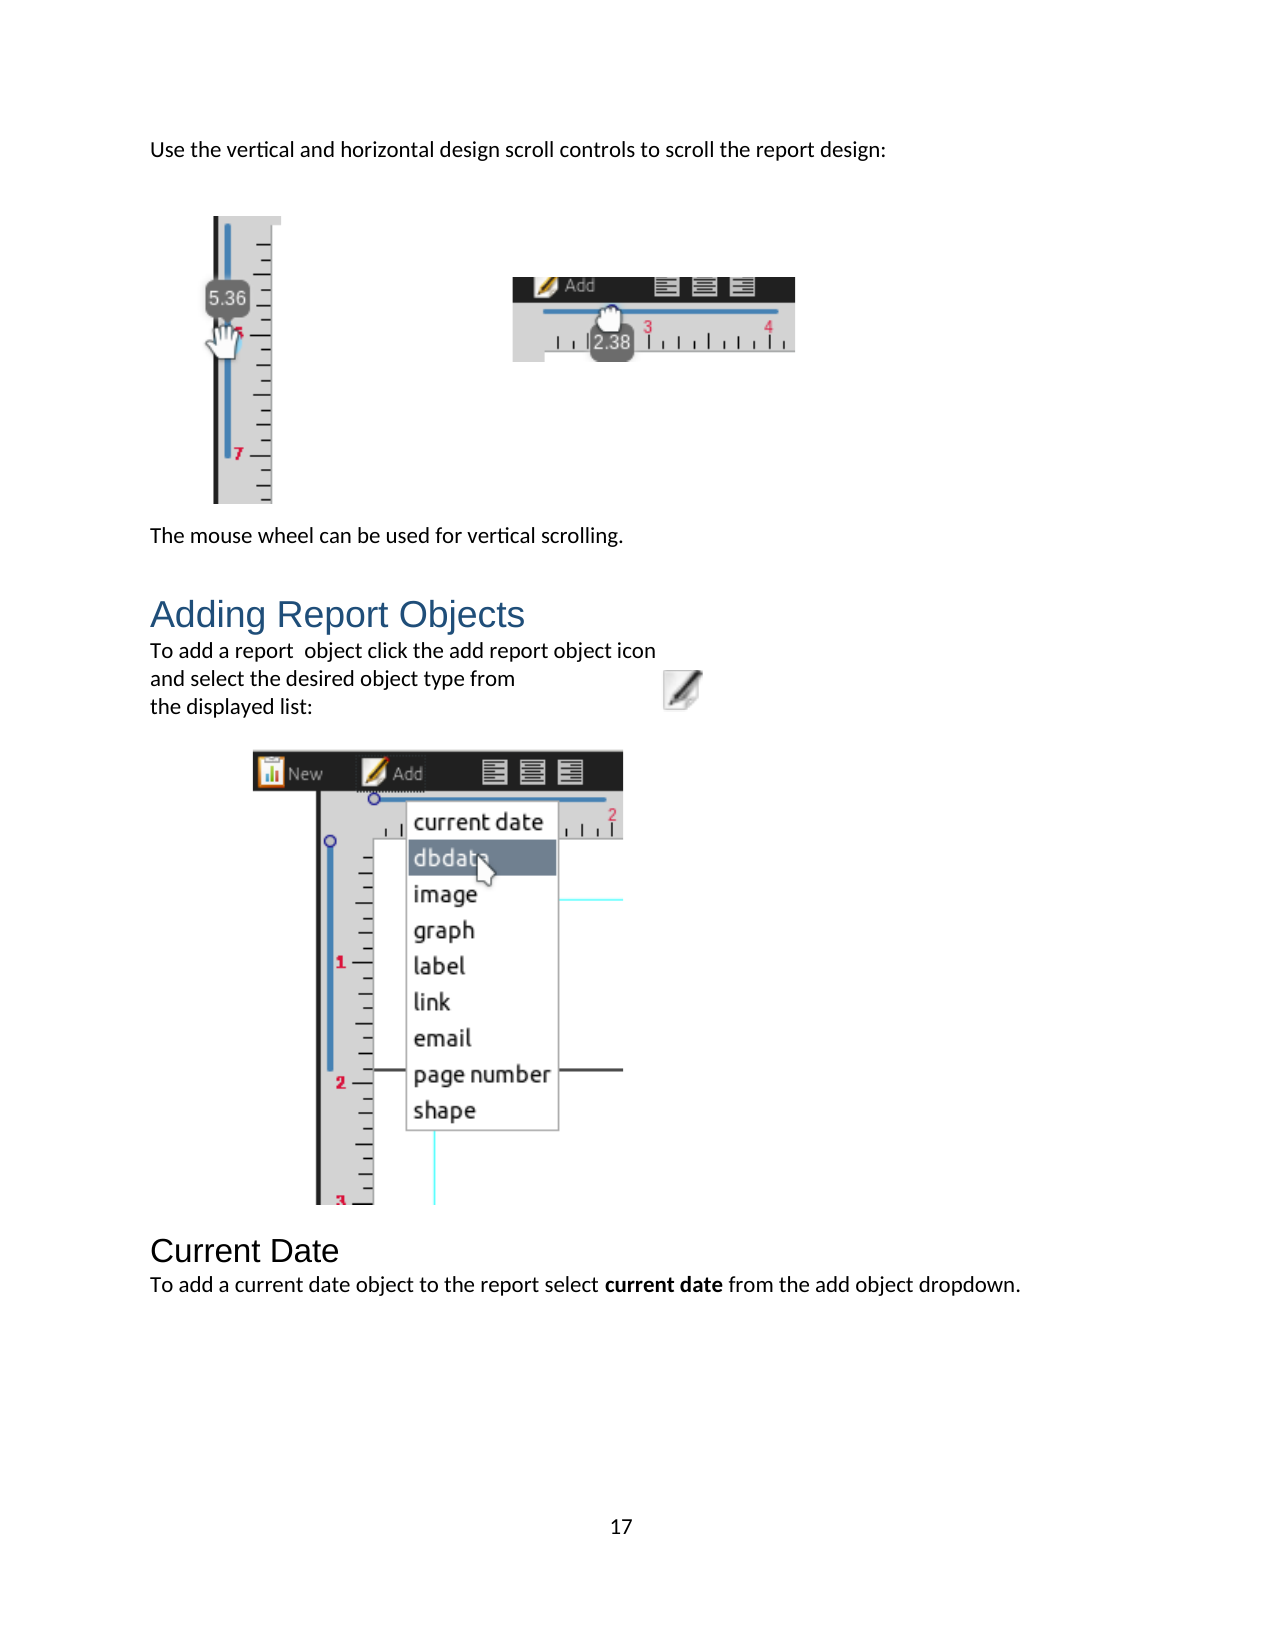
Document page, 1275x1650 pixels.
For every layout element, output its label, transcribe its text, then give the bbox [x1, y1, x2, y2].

subtitle Adding Report Objects [150, 593, 1102, 636]
picture [182, 216, 282, 504]
text To add a report object click the add report object icon [150, 636, 1102, 664]
subtitle Current Date [150, 1231, 1102, 1270]
text and select the desired object type from [150, 664, 1102, 692]
text the displayed list: [150, 692, 1102, 720]
picture [252, 749, 624, 1205]
picture [512, 277, 796, 362]
picture [661, 670, 703, 712]
text Use the vertical and horizontal design scroll controls to scroll the report design: [150, 136, 1102, 163]
text The mouse wheel can be used for vertical scrolling. [150, 521, 1102, 549]
text To add a current date object to the report select current date from the add object dropdown. [150, 1270, 1102, 1298]
